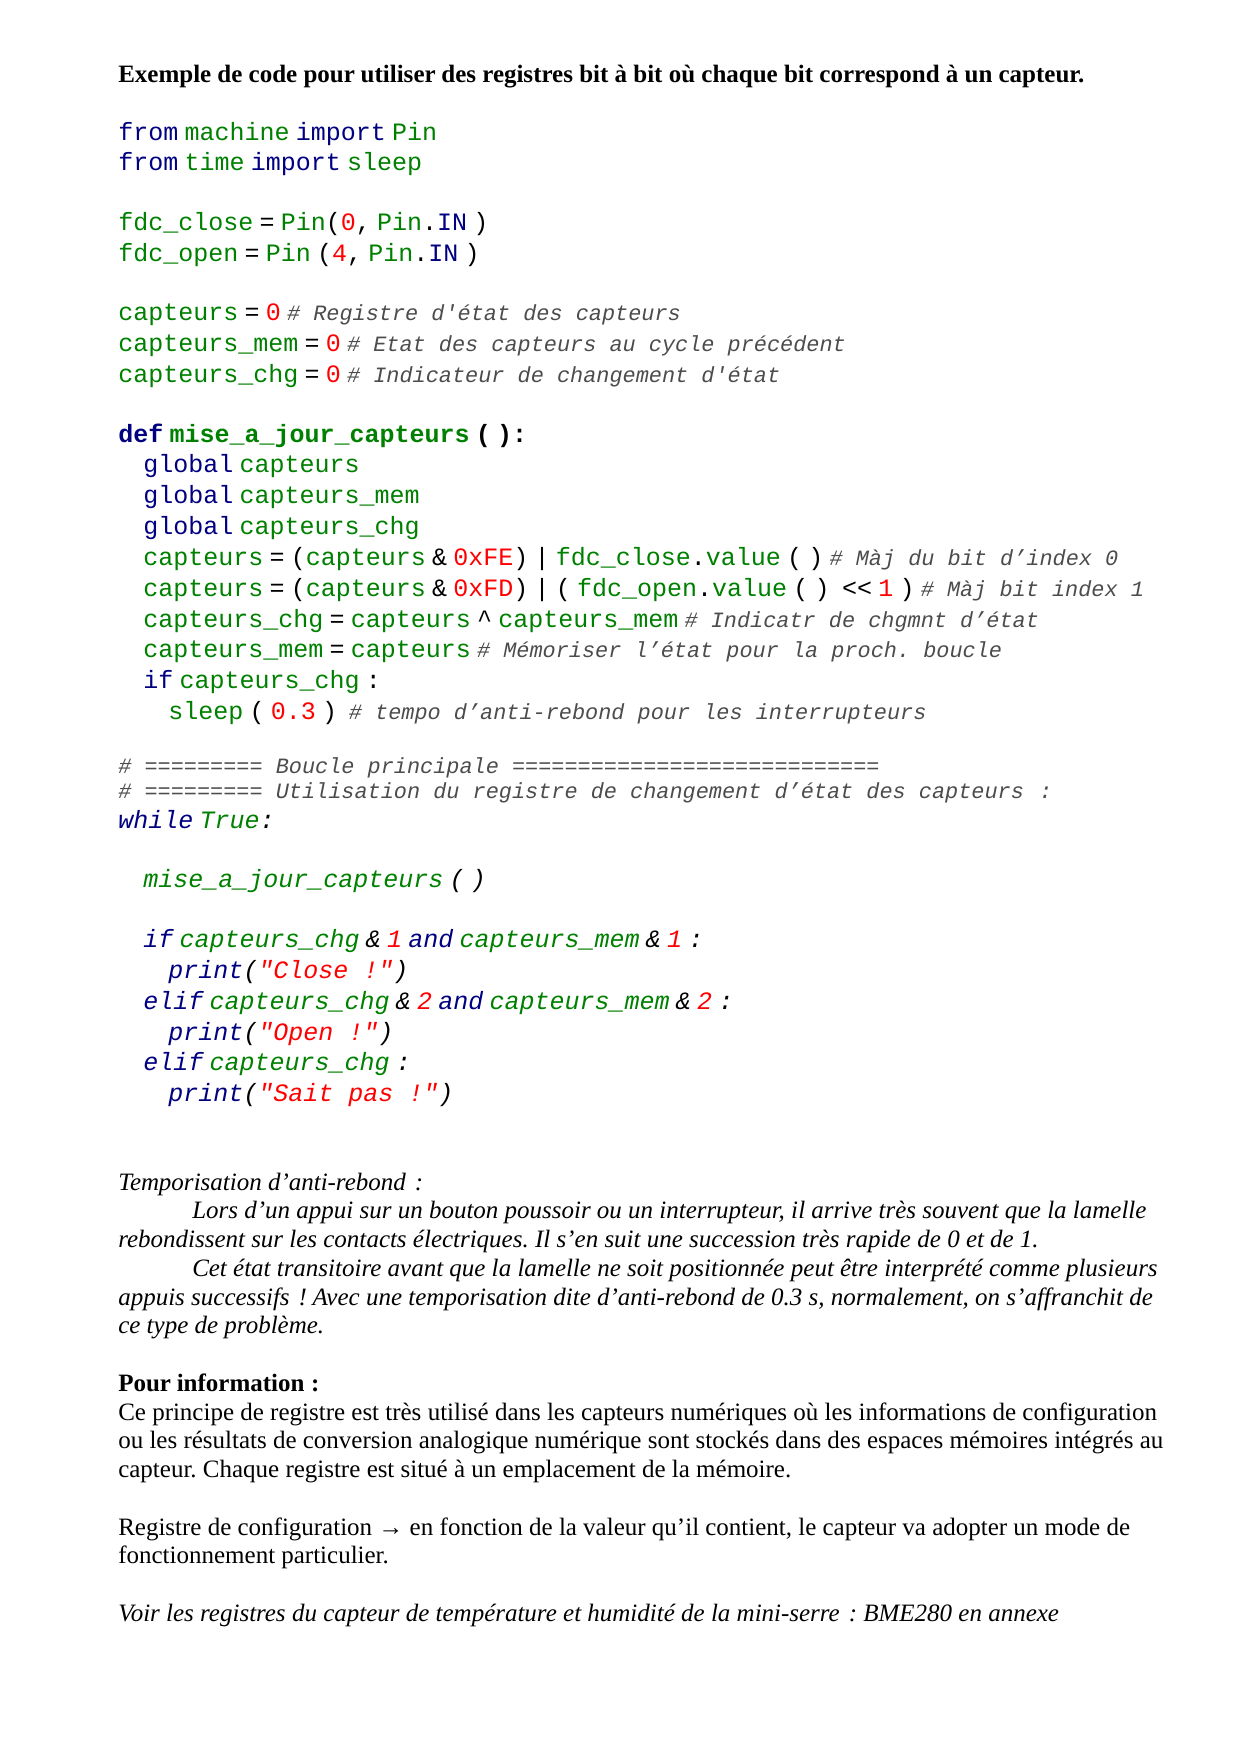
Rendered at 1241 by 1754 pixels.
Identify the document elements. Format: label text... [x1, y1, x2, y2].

text sleep ( 0.3 ) # tempo d’anti-rebond pour les interrupteurs [118, 696, 1181, 727]
text print("Sait pas !") [118, 1078, 1181, 1109]
text capteurs_mem = capteurs # Mémoriser l’état pour la proch. boucle [118, 634, 1181, 665]
text if capteurs_chg & 1 and capteurs_mem & 1 : [118, 924, 1181, 955]
text elif capteurs_chg & 2 and capteurs_mem & 2 : [118, 986, 1181, 1017]
text capteurs_chg = 0 # Indicateur de changement d'état [118, 359, 1181, 390]
text capteurs = (capteurs & 0xFD) | ( fdc_open.value ( ) << 1 ) # Màj bit index 1 [118, 573, 1181, 604]
text # ========= Boucle principale ============================ [118, 755, 1181, 780]
text fdc_close = Pin(0, Pin.IN ) [118, 207, 1181, 238]
text Pour information : [118, 1368, 1181, 1397]
text print("Close !") [118, 955, 1181, 986]
text fdc_open = Pin (4, Pin.IN ) [118, 238, 1181, 269]
text Voir les registres du capteur de température et humidité de la mini-serre : BME280 en annexe [118, 1598, 1181, 1627]
text Lors d’un appui sur un bouton poussoir ou un interrupteur, il arrive très souvent que la lamelle rebondissent sur les contacts électriques. Il s’en suit une succession très rapide de 0 et de 1. [118, 1195, 1181, 1253]
text capteurs_mem = 0 # Etat des capteurs au cycle précédent [118, 328, 1181, 359]
text def mise_a_jour_capteurs ( ): [118, 419, 1181, 449]
text Registre de configuration → en fonction de la valeur qu’il contient, le capteur va adopter un mode de fonctionnement particulier. [118, 1512, 1181, 1569]
text capteurs = 0 # Registre d'état des capteurs [118, 297, 1181, 328]
text Ce principe de registre est très utilisé dans les capteurs numériques où les informations de configuration ou les résultats de conversion analogique numérique sont stockés dans des espaces mémoires intégrés au capteur. Chaque registre est situé à un emplacement de la mémoire. [118, 1397, 1181, 1483]
text Temporisation d’anti-rebond : [118, 1167, 1181, 1195]
text Exemple de code pour utiliser des registres bit à bit où chaque bit correspond à un capteur. [118, 59, 1181, 88]
text global capteurs_mem [118, 480, 1181, 511]
text # ========= Utilisation du registre de changement d’état des capteurs : [118, 780, 1181, 805]
text if capteurs_chg : [118, 665, 1181, 696]
text Cet état transitoire avant que la lamelle ne soit positionnée peut être interprété comme plusieurs appuis successifs ! Avec une temporisation dite d’anti-rebond de 0.3 s, normalement, on s’affranchit de ce type de problème. [118, 1253, 1181, 1339]
text while True: [118, 805, 1181, 836]
text mise_a_jour_capteurs ( ) [118, 864, 1181, 895]
text capteurs_chg = capteurs ^ capteurs_mem # Indicatr de chgmnt d’état [118, 604, 1181, 634]
text capteurs = (capteurs & 0xFE) | fdc_close.value ( ) # Màj du bit d’index 0 [118, 542, 1181, 573]
text print("Open !") [118, 1017, 1181, 1047]
text from time import sleep [118, 147, 1181, 178]
text elif capteurs_chg : [118, 1047, 1181, 1078]
text global capteurs_chg [118, 511, 1181, 542]
text global capteurs [118, 449, 1181, 480]
text from machine import Pin [118, 117, 1181, 147]
